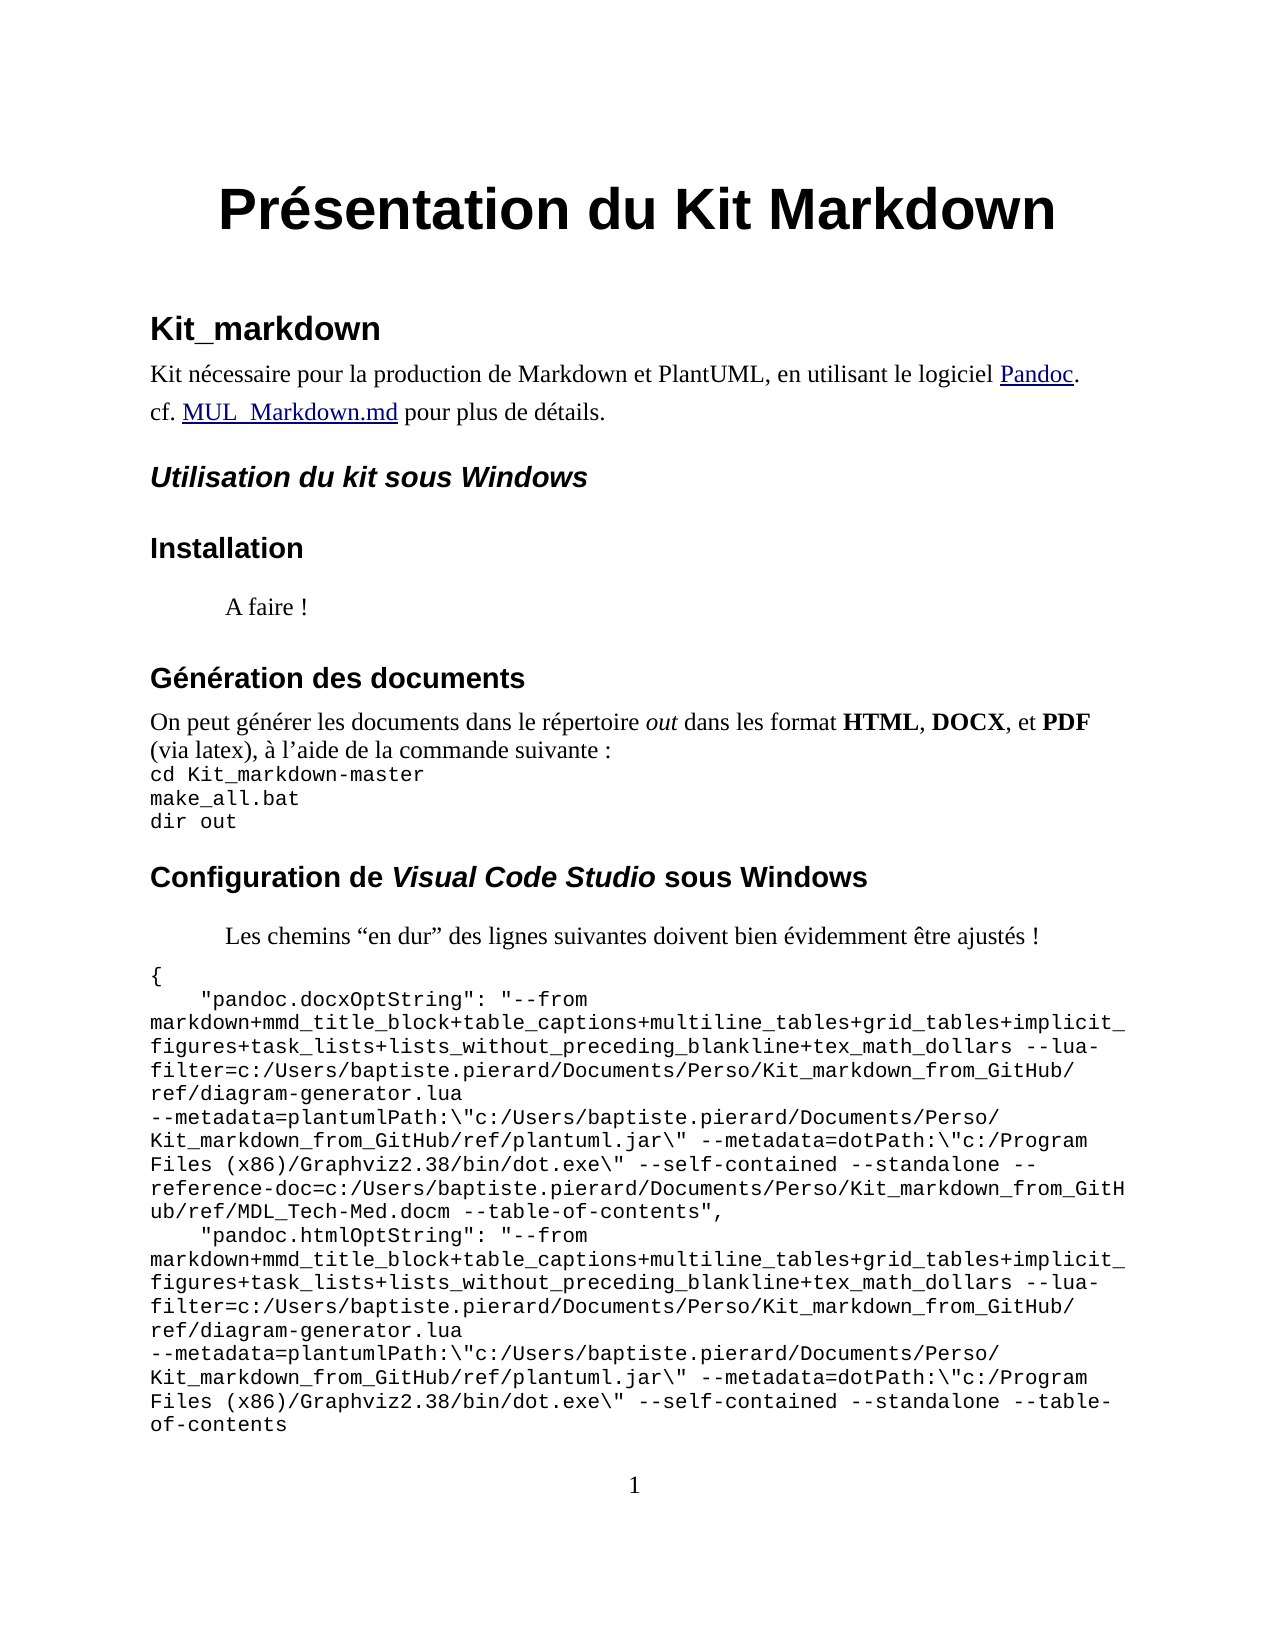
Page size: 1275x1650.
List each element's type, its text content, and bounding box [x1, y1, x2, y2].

subtitle Génération des documents [150, 661, 1125, 694]
title Présentation du Kit Markdown [150, 175, 1125, 242]
text A faire ! [225, 592, 1125, 621]
subtitle Installation [150, 531, 1125, 564]
subtitle Configuration de Visual Code Studio sous Windows [150, 860, 1125, 894]
text Les chemins “en dur” des lignes suivantes doivent bien évidemment être ajustés ! [225, 921, 1125, 950]
text cf. MUL_Markdown.md pour plus de détails. [150, 397, 1125, 426]
text { [150, 965, 1125, 989]
subtitle Utilisation du kit sous Windows [150, 460, 1125, 493]
subtitle Kit_markdown [150, 308, 1125, 347]
text "pandoc.htmlOptString": "--from markdown+mmd_title_block+table_captions+multiline_tables+grid_tables+implicit_figures+task_lists+lists_without_preceding_blankline+tex_math_dollars --lua-filter=c:/Users/baptiste.pierard/Documents/Perso/Kit_markdown_from_GitHub/ref/diagram-generator.lua --metadata=plantumlPath:\"c:/Users/baptiste.pierard/Documents/Perso/Kit_markdown_from_GitHub/ref/plantuml.jar\" --metadata=dotPath:\"c:/Program Files (x86)/Graphviz2.38/bin/dot.exe\" --self-contained --standalone --table-of-contents [150, 1225, 1125, 1438]
text dir out [150, 812, 1125, 835]
text On peut générer les documents dans le répertoire out dans les format HTML, DOCX, et PDF (via latex), à l’aide de la commande suivante : [150, 707, 1125, 764]
text Kit nécessaire pour la production de Markdown et PlantUML, en utilisant le logiciel Pandoc. [150, 359, 1125, 388]
text make_all.bat [150, 788, 1125, 812]
text "pandoc.docxOptString": "--from markdown+mmd_title_block+table_captions+multiline_tables+grid_tables+implicit_figures+task_lists+lists_without_preceding_blankline+tex_math_dollars --lua-filter=c:/Users/baptiste.pierard/Documents/Perso/Kit_markdown_from_GitHub/ref/diagram-generator.lua --metadata=plantumlPath:\"c:/Users/baptiste.pierard/Documents/Perso/Kit_markdown_from_GitHub/ref/plantuml.jar\" --metadata=dotPath:\"c:/Program Files (x86)/Graphviz2.38/bin/dot.exe\" --self-contained --standalone --reference-doc=c:/Users/baptiste.pierard/Documents/Perso/Kit_markdown_from_GitHub/ref/MDL_Tech-Med.docm --table-of-contents", [150, 989, 1125, 1225]
text cd Kit_markdown-master [150, 764, 1125, 788]
